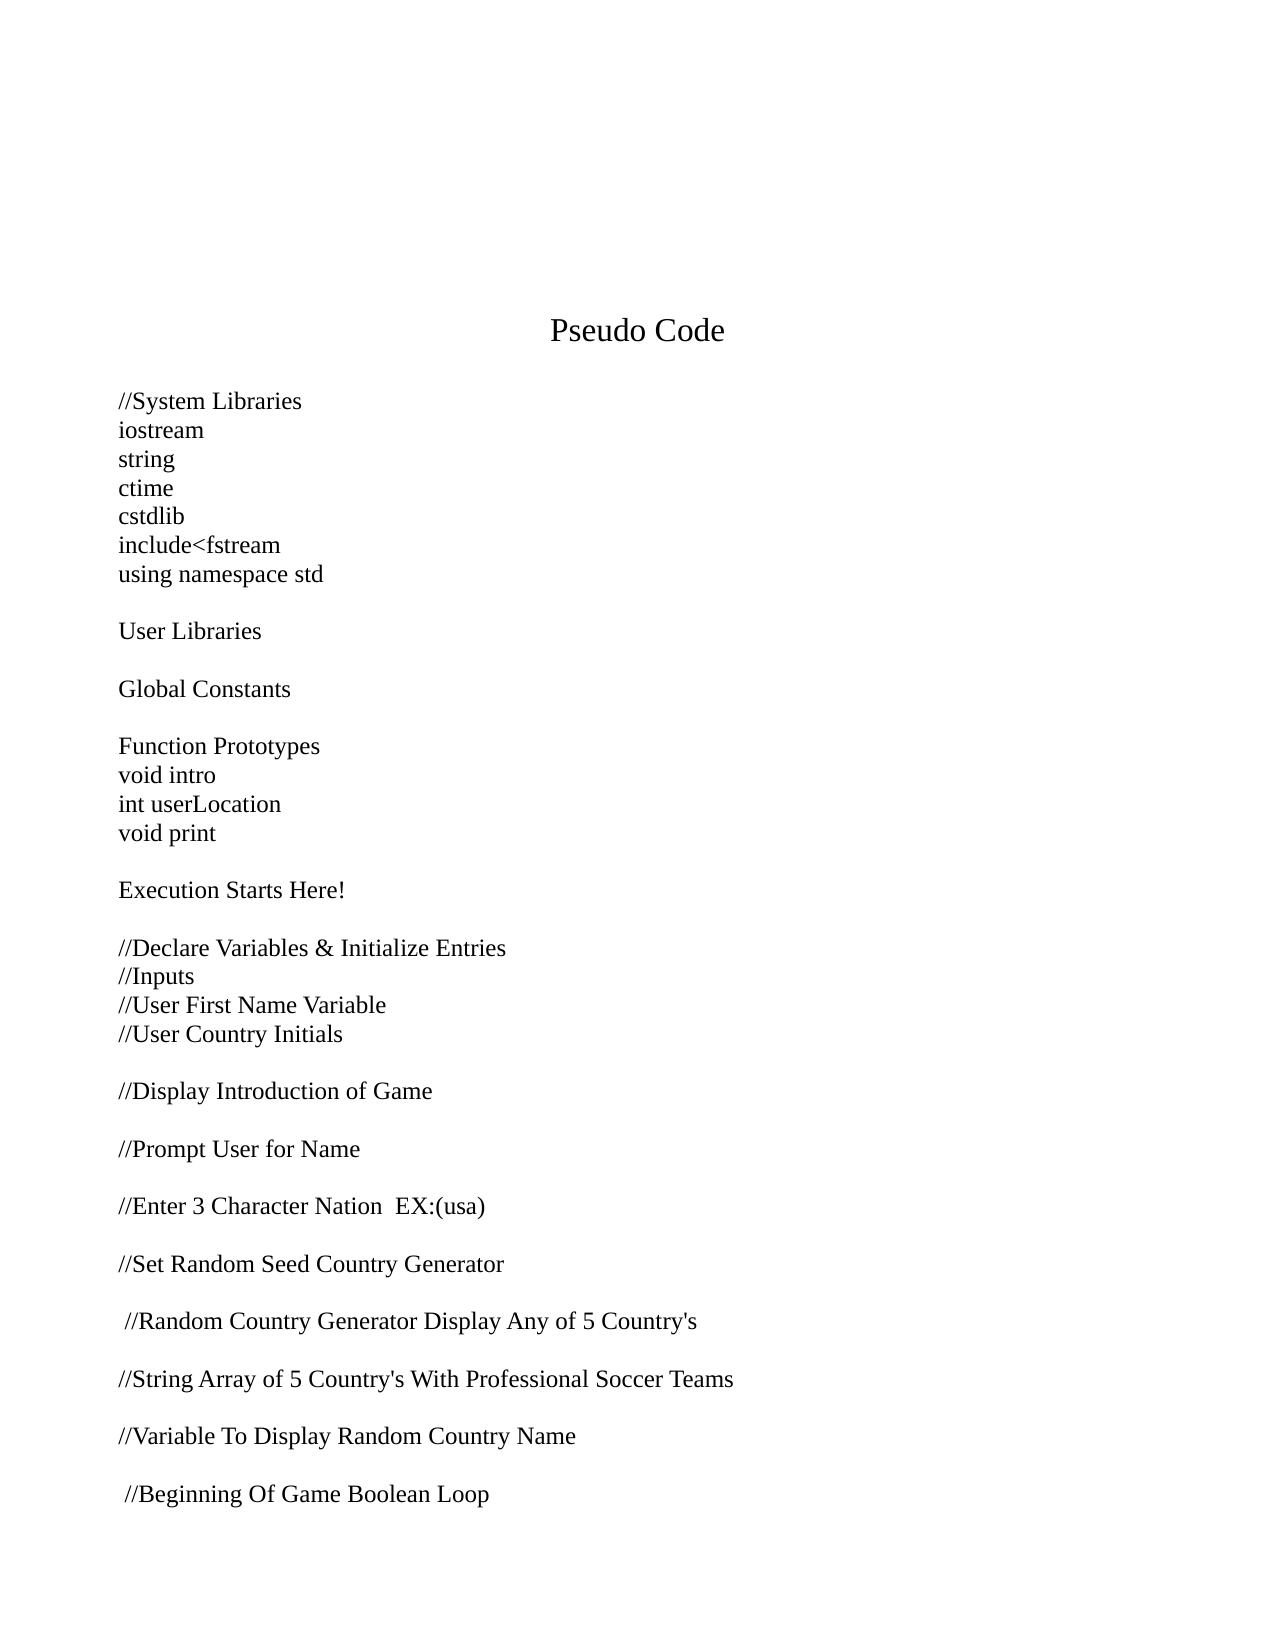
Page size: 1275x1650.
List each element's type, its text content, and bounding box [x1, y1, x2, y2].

text //Set Random Seed Country Generator [118, 1249, 1157, 1278]
text //Beginning Of Game Boolean Loop [118, 1479, 1157, 1508]
text Execution Starts Here! [118, 875, 1157, 904]
text //Variable To Display Random Country Name [118, 1421, 1157, 1450]
text void intro [118, 760, 1157, 789]
text //Prompt User for Name [118, 1134, 1157, 1163]
text //Inputs [118, 961, 1157, 990]
text using namespace std [118, 559, 1157, 588]
text Function Prototypes [118, 731, 1157, 760]
text Pseudo Code [118, 310, 1157, 348]
text //Enter 3 Character Nation EX:(usa) [118, 1191, 1157, 1220]
text //User First Name Variable [118, 990, 1157, 1019]
text ctime [118, 473, 1157, 501]
text //Random Country Generator Display Any of 5 Country's [118, 1306, 1157, 1335]
text //User Country Initials [118, 1019, 1157, 1048]
text int userLocation [118, 789, 1157, 818]
text //System Libraries [118, 386, 1157, 415]
text cstdlib [118, 501, 1157, 530]
text User Libraries [118, 616, 1157, 645]
text iostream [118, 415, 1157, 444]
text Global Constants [118, 674, 1157, 703]
text void print [118, 818, 1157, 846]
text string [118, 444, 1157, 473]
text //Declare Variables & Initialize Entries [118, 933, 1157, 961]
text //String Array of 5 Country's With Professional Soccer Teams [118, 1364, 1157, 1393]
text //Display Introduction of Game [118, 1076, 1157, 1105]
text include<fstream [118, 530, 1157, 559]
